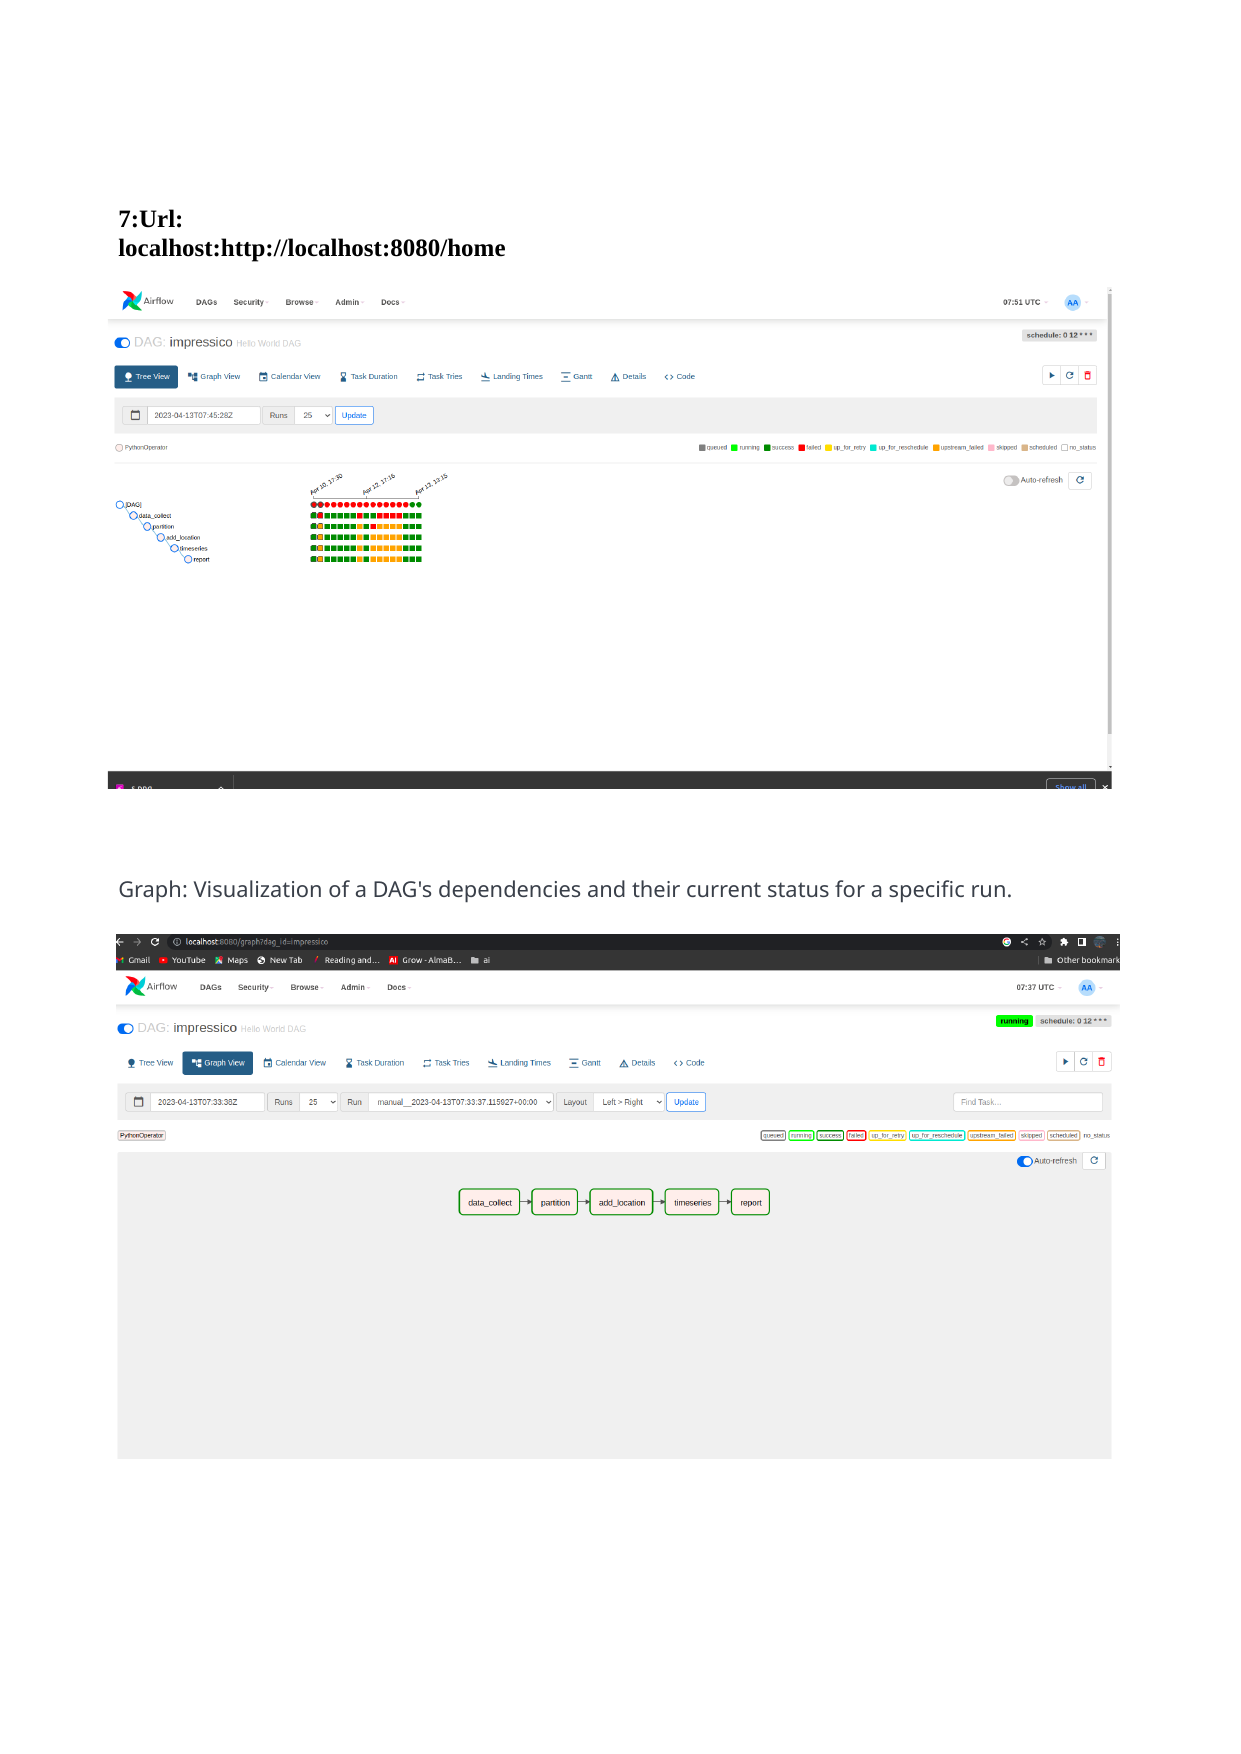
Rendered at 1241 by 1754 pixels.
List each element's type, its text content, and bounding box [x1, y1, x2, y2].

picture [107, 287, 1112, 789]
text localhost:http://localhost:8080/home [118, 233, 1122, 262]
text Graph: Visualization of a DAG's dependencies and their current status for a specific run. [118, 874, 1122, 904]
text 7:Url: [118, 204, 1122, 233]
picture [116, 934, 1120, 1459]
